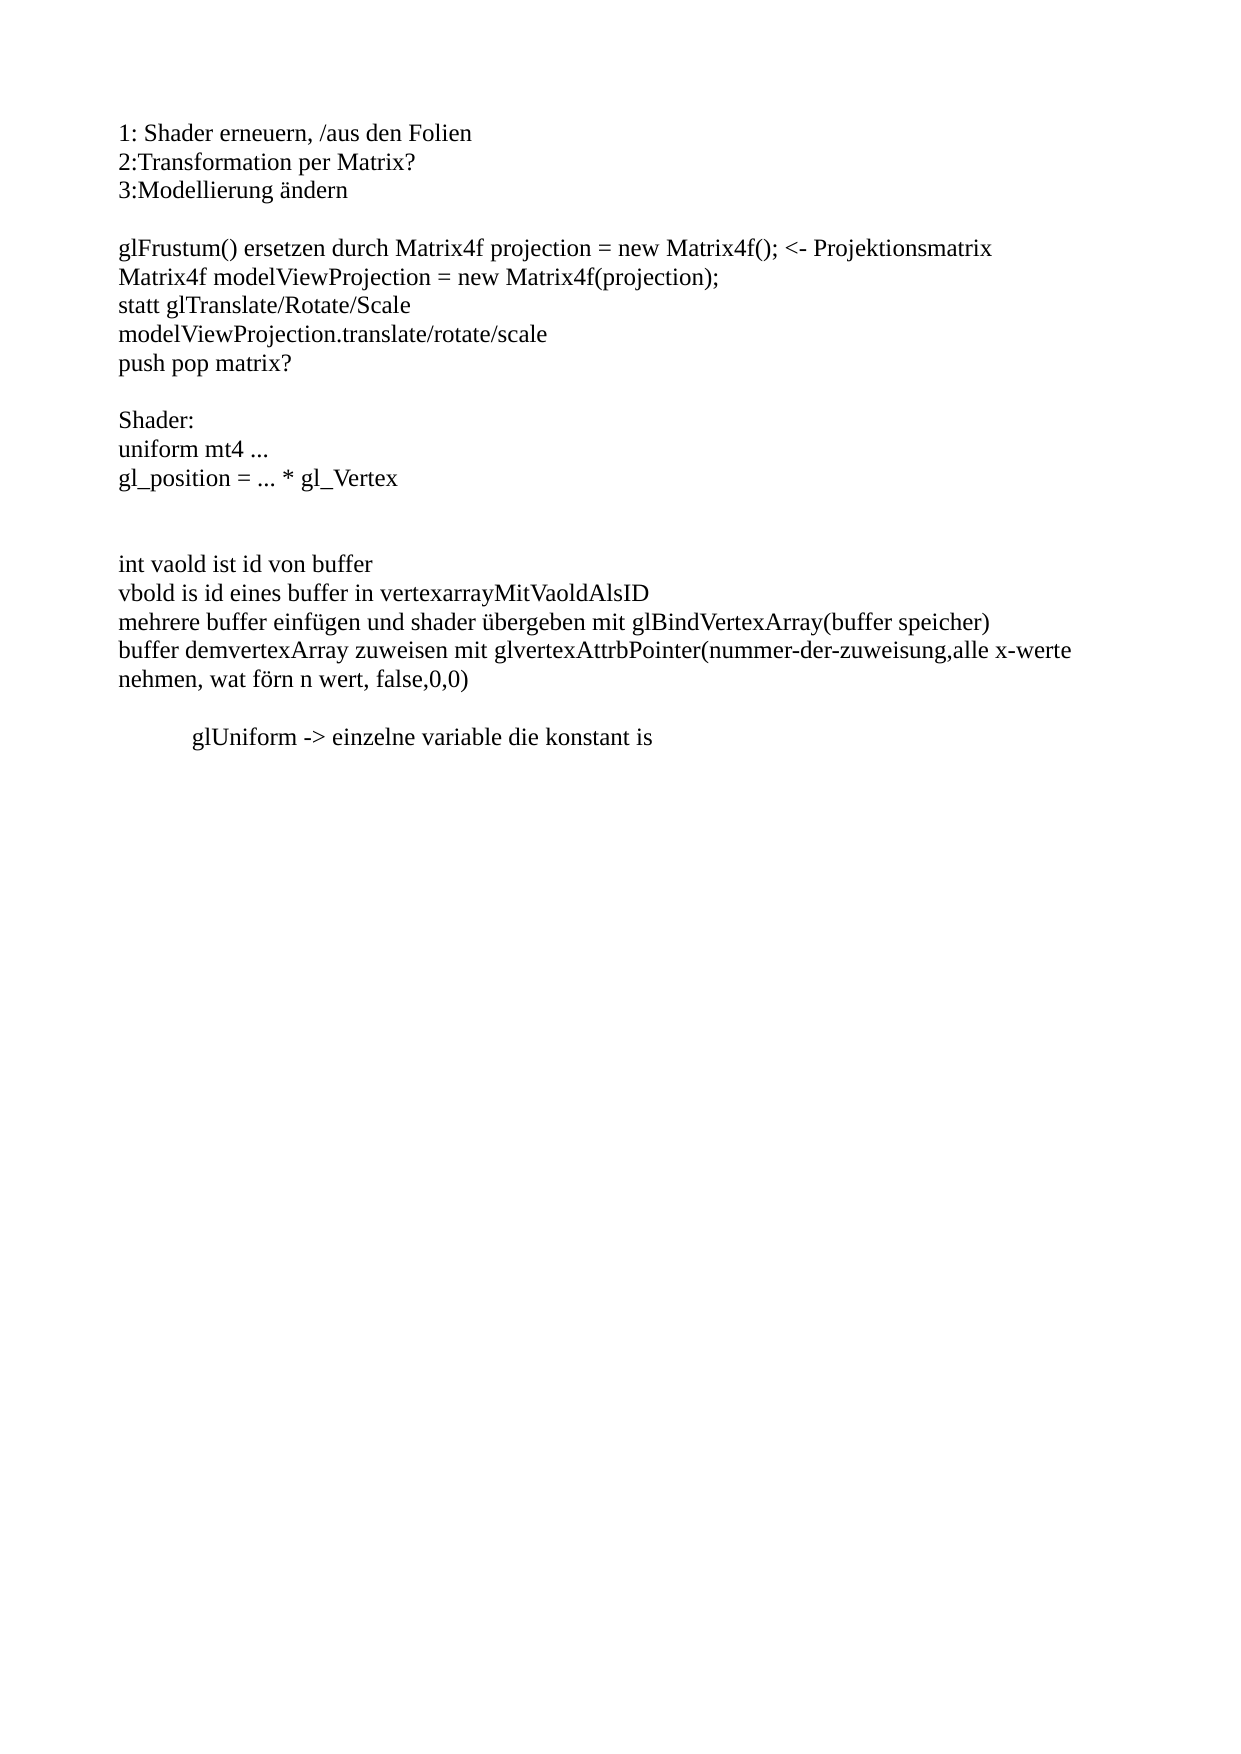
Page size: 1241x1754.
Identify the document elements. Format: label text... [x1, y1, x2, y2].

text mehrere buffer einfügen und shader übergeben mit glBindVertexArray(buffer speicher) [118, 607, 1122, 636]
text glFrustum() ersetzen durch Matrix4f projection = new Matrix4f(); <- Projektionsmatrix [118, 233, 1122, 262]
text vbold is id eines buffer in vertexarrayMitVaoldAlsID [118, 578, 1122, 607]
text statt glTranslate/Rotate/Scale [118, 291, 1122, 319]
text glUniform -> einzelne variable die konstant is [118, 722, 1122, 751]
text push pop matrix? [118, 348, 1122, 377]
text 2:Transformation per Matrix? [118, 147, 1122, 176]
text uniform mt4 ... [118, 434, 1122, 463]
text modelViewProjection.translate/rotate/scale [118, 319, 1122, 348]
text Shader: [118, 406, 1122, 434]
text buffer demvertexArray zuweisen mit glvertexAttrbPointer(nummer-der-zuweisung,alle x-werte nehmen, wat förn n wert, false,0,0) [118, 636, 1122, 693]
text Matrix4f modelViewProjection = new Matrix4f(projection); [118, 262, 1122, 291]
text 1: Shader erneuern, /aus den Folien [118, 118, 1122, 147]
text gl_position = ... * gl_Vertex [118, 463, 1122, 492]
text 3:Modellierung ändern [118, 176, 1122, 204]
text int vaold ist id von buffer [118, 549, 1122, 578]
